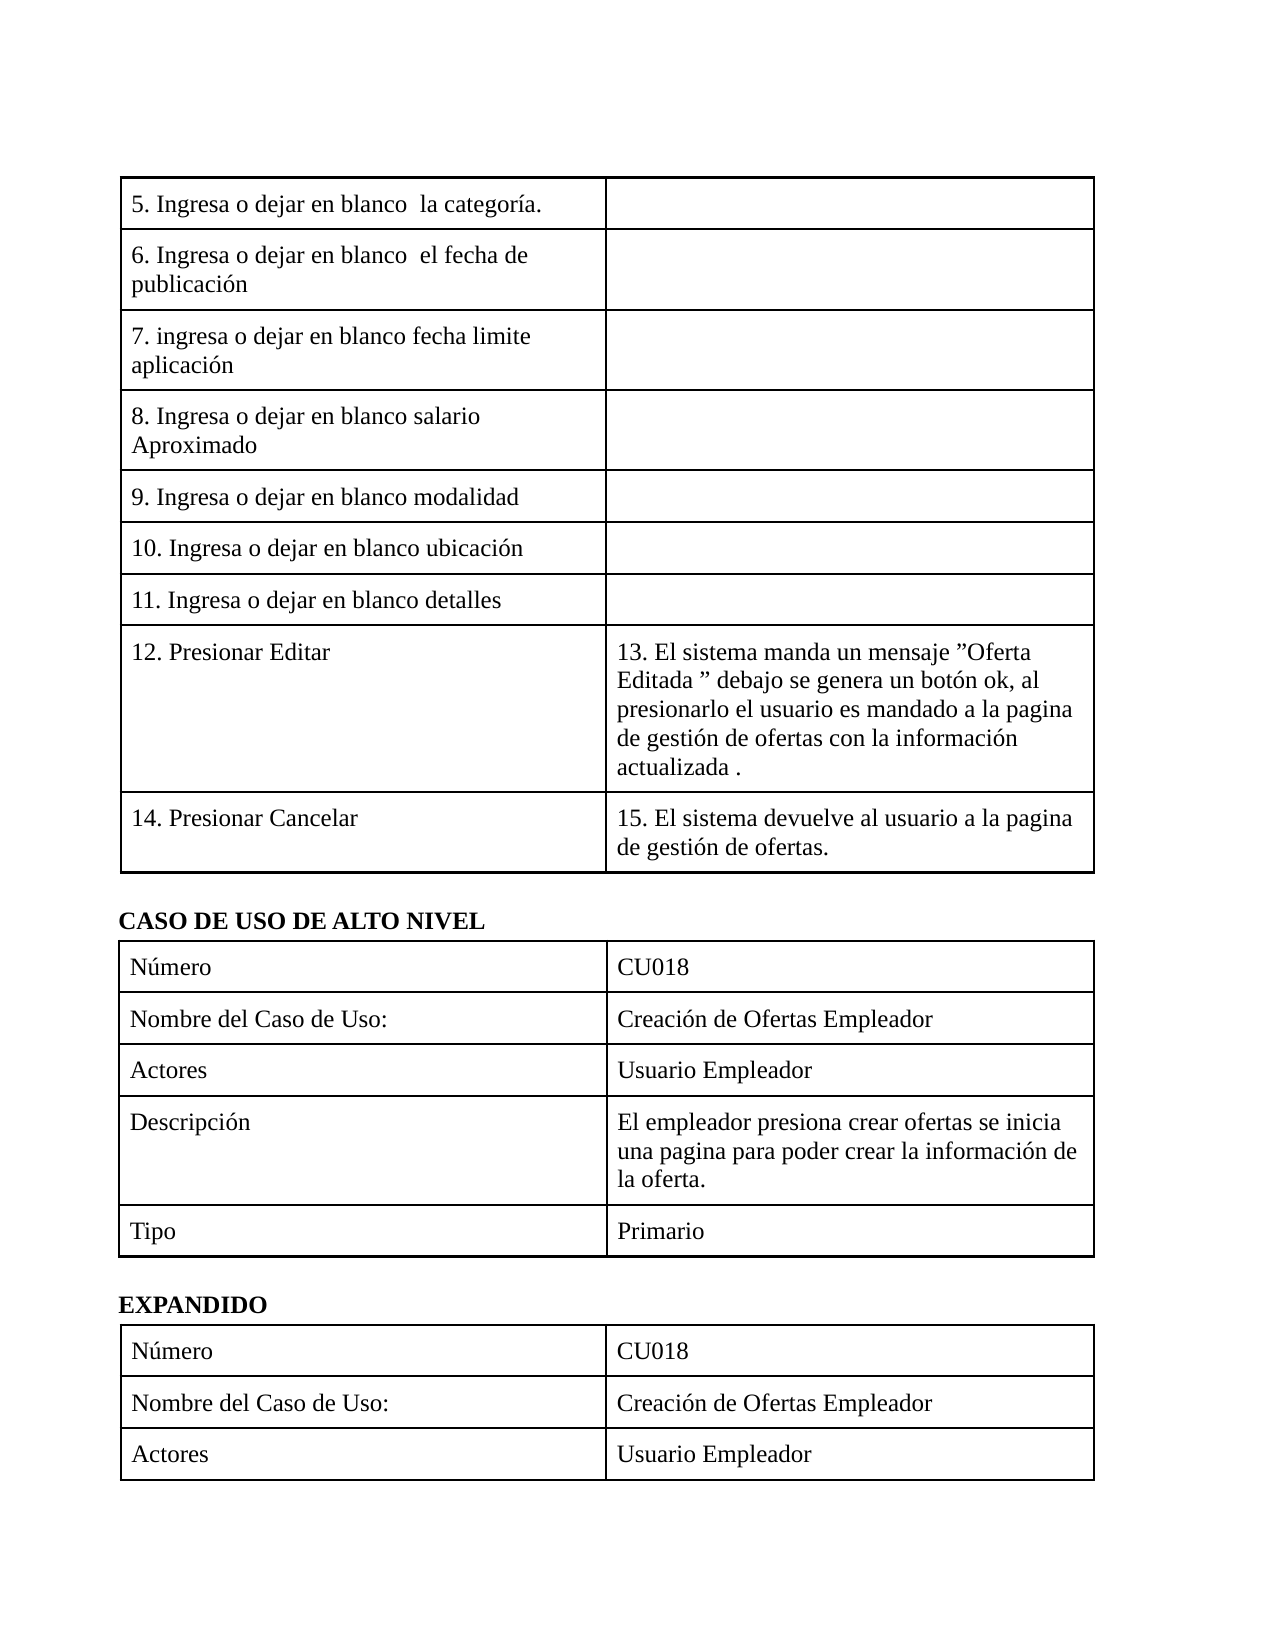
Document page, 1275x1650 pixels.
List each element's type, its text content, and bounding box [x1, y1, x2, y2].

table_header Número [122, 1326, 605, 1375]
table_cell Nombre del Caso de Uso: [122, 1377, 605, 1427]
table_cell 15. El sistema devuelve al usuario a la pagina de gestión de ofertas. [607, 793, 1093, 871]
table_cell 6. Ingresa o dejar en blanco el fecha de publicación [122, 230, 605, 308]
table_cell Usuario Empleador [607, 1429, 1093, 1478]
table_cell 14. Presionar Cancelar [122, 793, 605, 871]
table_cell Descripción [120, 1097, 606, 1204]
table_cell Actores [120, 1045, 606, 1094]
table_cell [607, 575, 1093, 624]
table_header Número [120, 942, 606, 991]
table_cell Creación de Ofertas Empleador [608, 993, 1093, 1043]
table_cell [607, 311, 1093, 389]
table_cell 13. El sistema manda un mensaje ”Oferta Editada ” debajo se genera un botón ok, al presionarlo el usuario es mandado a la pagina de gestión de ofertas con la información actualizada . [607, 626, 1093, 791]
table_cell 8. Ingresa o dejar en blanco salario Aproximado [122, 391, 605, 469]
table_cell [607, 391, 1093, 469]
table_cell 7. ingresa o dejar en blanco fecha limite aplicación [122, 311, 605, 389]
table_cell [607, 523, 1093, 573]
table_cell El empleador presiona crear ofertas se inicia una pagina para poder crear la información de la oferta. [608, 1097, 1093, 1204]
table_cell Tipo [120, 1206, 606, 1255]
table_cell Creación de Ofertas Empleador [607, 1377, 1093, 1427]
table_cell Actores [122, 1429, 605, 1478]
table_cell Primario [608, 1206, 1093, 1255]
table_cell 10. Ingresa o dejar en blanco ubicación [122, 523, 605, 573]
table_header CU018 [608, 942, 1093, 991]
table_cell [607, 179, 1093, 228]
table_cell Nombre del Caso de Uso: [120, 993, 606, 1043]
table_header CU018 [607, 1326, 1093, 1375]
table_cell [607, 471, 1093, 521]
table_cell 11. Ingresa o dejar en blanco detalles [122, 575, 605, 624]
text EXPANDIDO [118, 1290, 1157, 1319]
table_cell 9. Ingresa o dejar en blanco modalidad [122, 471, 605, 521]
table_cell [607, 230, 1093, 308]
text CASO DE USO DE ALTO NIVEL [118, 906, 1157, 935]
table_cell 5. Ingresa o dejar en blanco la categoría. [122, 179, 605, 228]
table_cell Usuario Empleador [608, 1045, 1093, 1094]
table_cell 12. Presionar Editar [122, 626, 605, 791]
